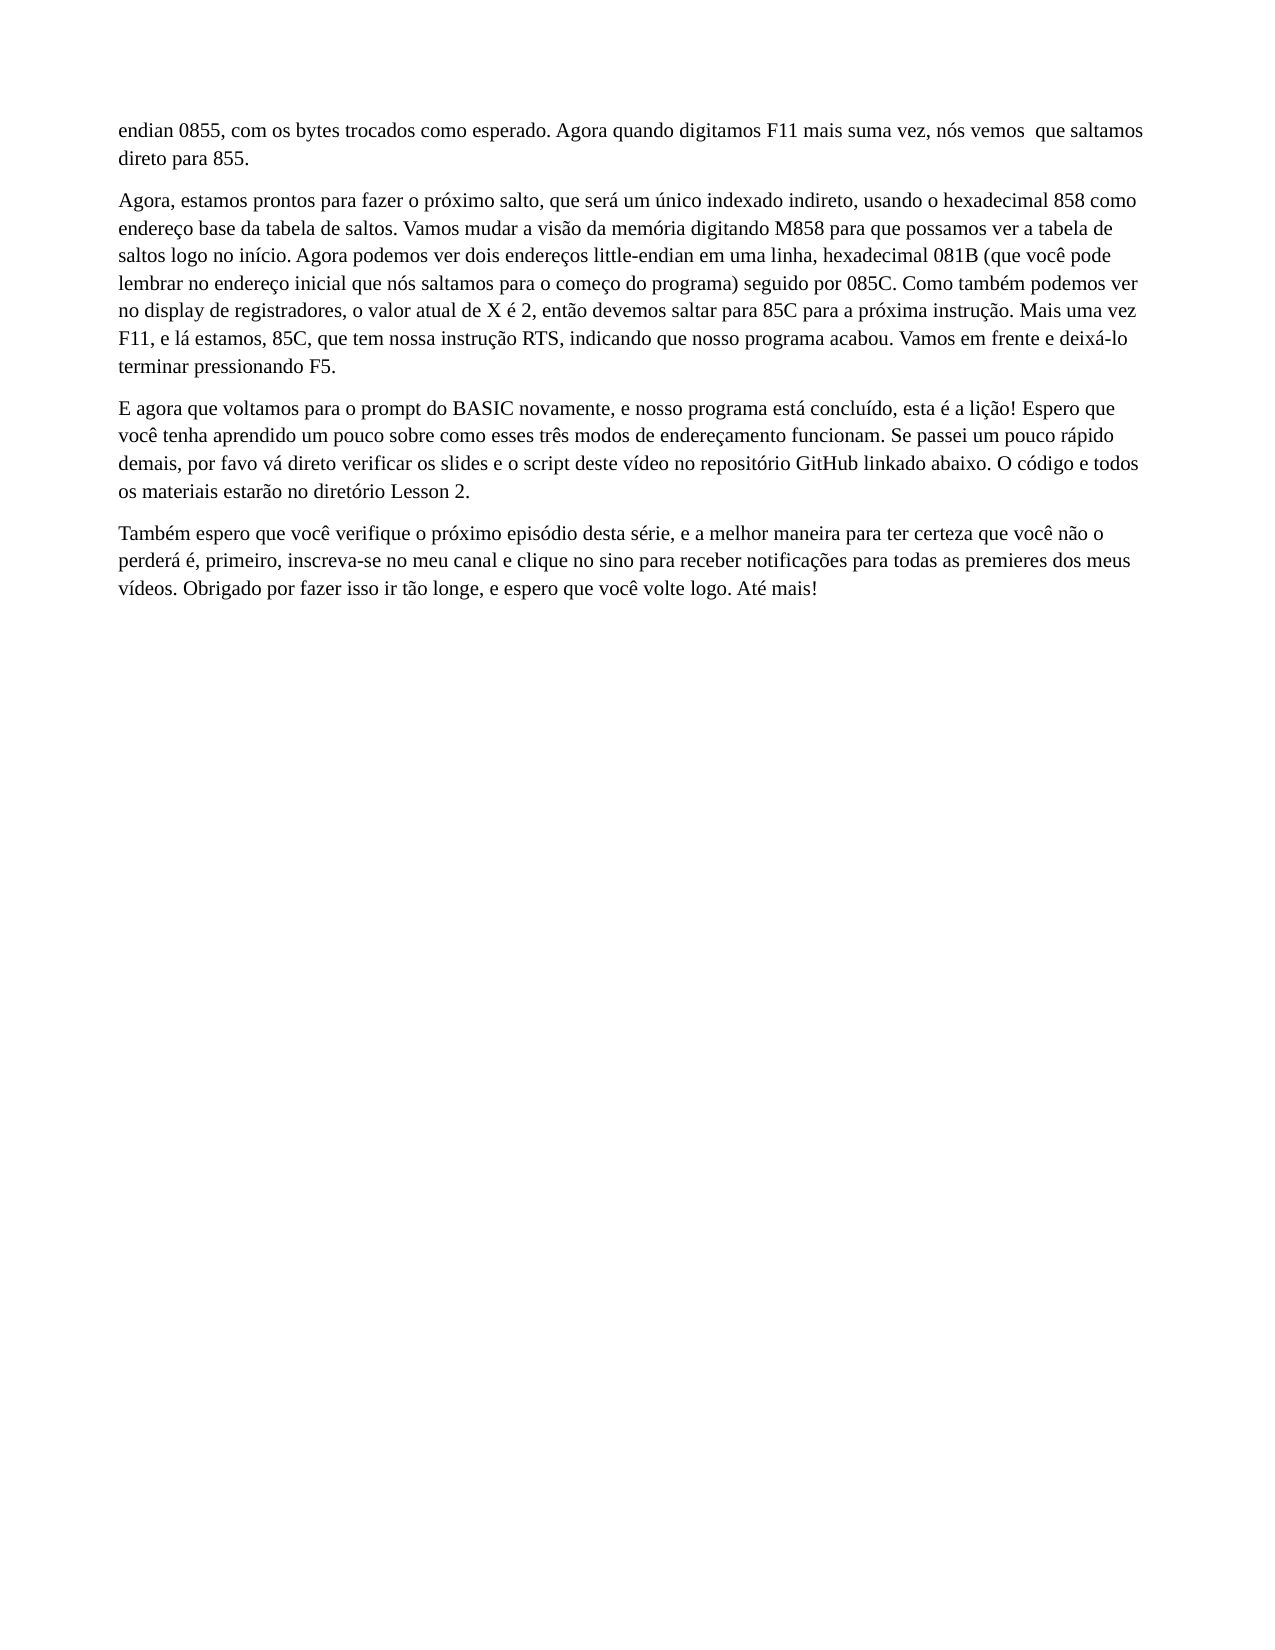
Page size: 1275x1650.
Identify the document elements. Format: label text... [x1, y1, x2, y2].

text Agora, estamos prontos para fazer o próximo salto, que será um único indexado indireto, usando o hexadecimal 858 como endereço base da tabela de saltos. Vamos mudar a visão da memória digitando M858 para que possamos ver a tabela de saltos logo no início. Agora podemos ver dois endereços little-endian em uma linha, hexadecimal 081B (que você pode lembrar no endereço inicial que nós saltamos para o começo do programa) seguido por 085C. Como também podemos ver no display de registradores, o valor atual de X é 2, então devemos saltar para 85C para a próxima instrução. Mais uma vez F11, e lá estamos, 85C, que tem nossa instrução RTS, indicando que nosso programa acabou. Vamos em frente e deixá-lo terminar pressionando F5. [118, 188, 1157, 378]
text E agora que voltamos para o prompt do BASIC novamente, e nosso programa está concluído, esta é a lição! Espero que você tenha aprendido um pouco sobre como esses três modos de endereçamento funcionam. Se passei um pouco rápido demais, por favo vá direto verificar os slides e o script deste vídeo no repositório GitHub linkado abaixo. O código e todos os materiais estarão no diretório Lesson 2. [118, 396, 1157, 503]
text endian 0855, com os bytes trocados como esperado. Agora quando digitamos F11 mais suma vez, nós vemos que saltamos direto para 855. [118, 118, 1157, 170]
text Também espero que você verifique o próximo episódio desta série, e a melhor maneira para ter certeza que você não o perderá é, primeiro, inscreva-se no meu canal e clique no sino para receber notificações para todas as premieres dos meus vídeos. Obrigado por fazer isso ir tão longe, e espero que você volte logo. Até mais! [118, 521, 1157, 600]
